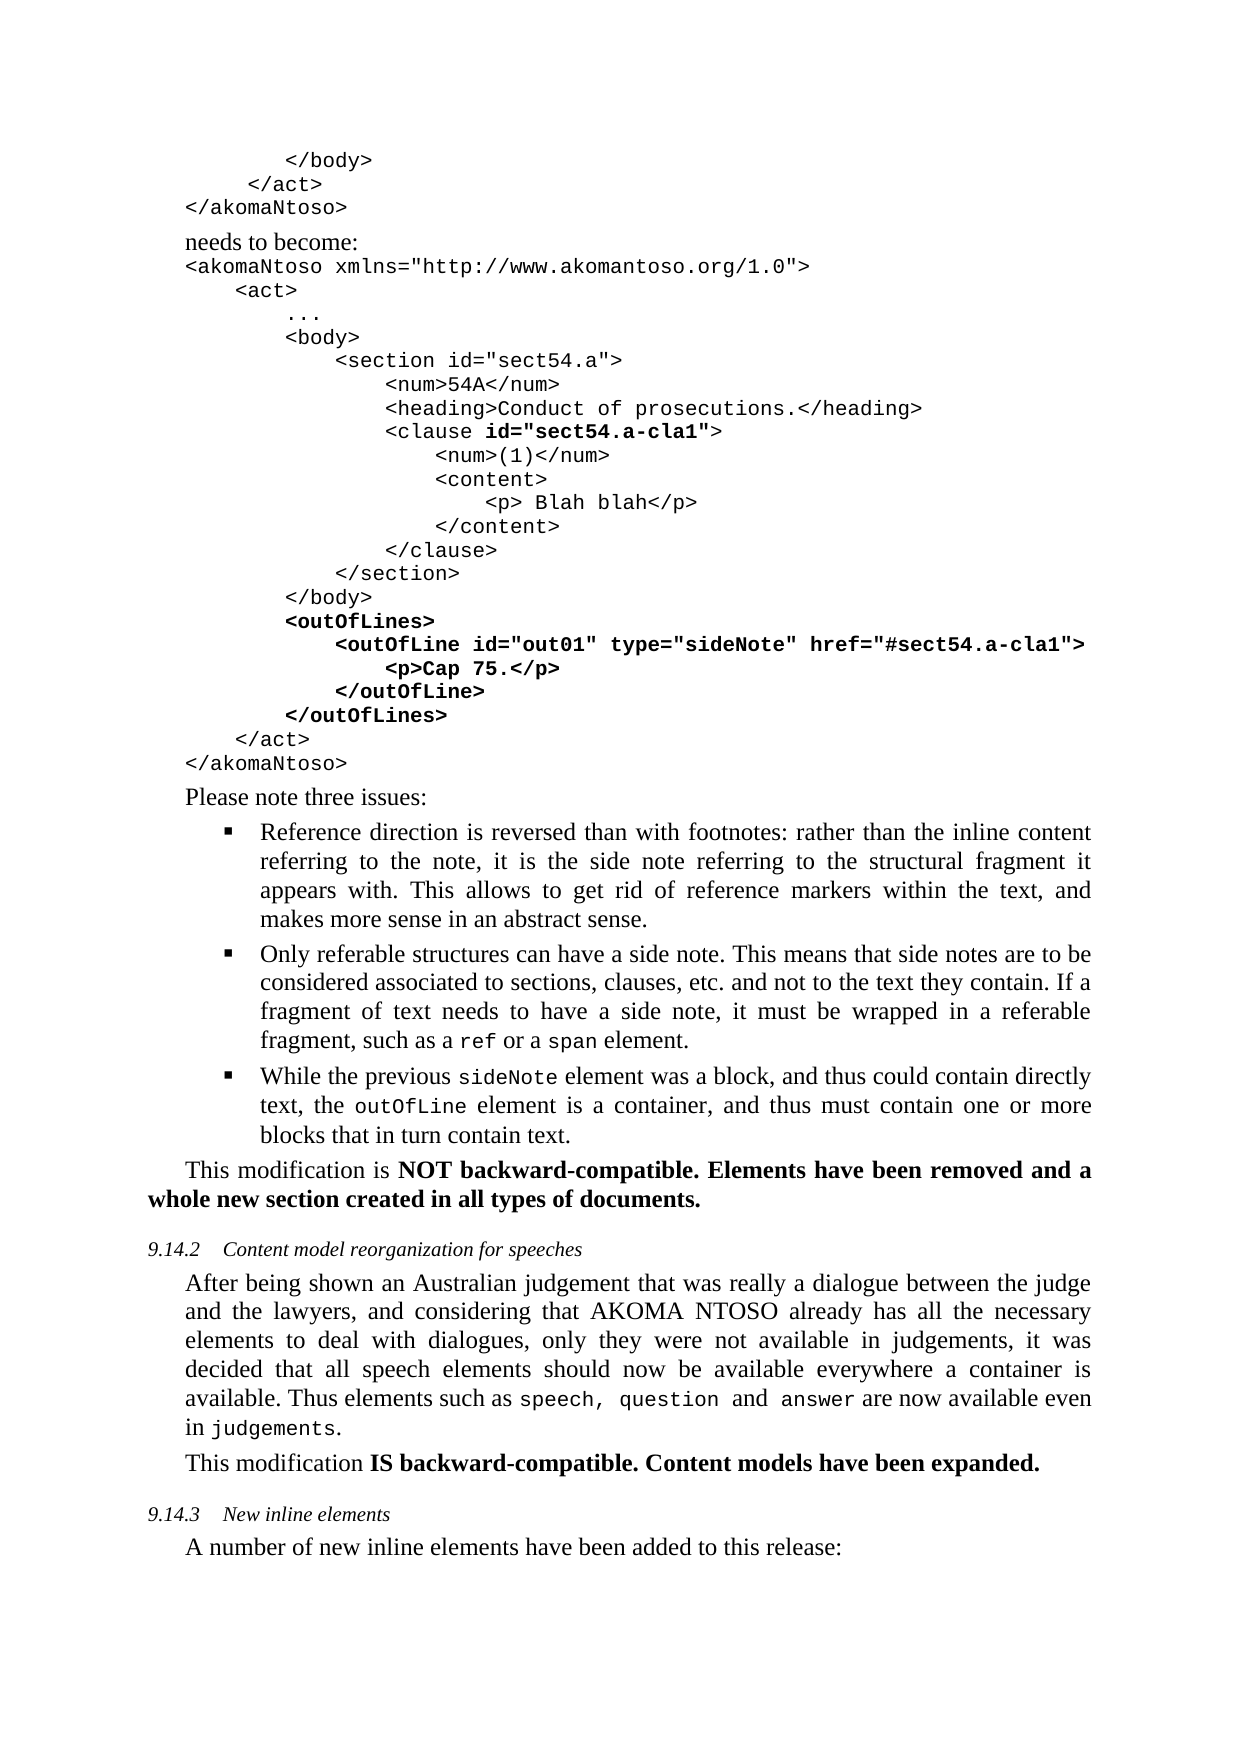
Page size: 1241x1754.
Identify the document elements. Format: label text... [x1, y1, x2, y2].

text <section id="sect54.a"> [148, 351, 1092, 374]
text </body> [148, 150, 1092, 174]
text <num>(1)</num> [148, 445, 1092, 469]
text </clause> [148, 540, 1092, 563]
text <p> Blah blah</p> [148, 492, 1092, 516]
text </body> [148, 587, 1092, 611]
text <num>54A</num> [148, 374, 1092, 398]
text </akomaNtoso> [148, 197, 1092, 221]
text </section> [148, 563, 1092, 587]
list Only referable structures can have a side note. This means that side notes are to be considered associated to sections, clauses, etc. and not to the text they contain. If a fragment of text needs to have a side note, it must be wrapped in a referable fragment, such as a ref or a span element. [222, 939, 1092, 1054]
text <outOfLines> [148, 611, 1092, 634]
list Reference direction is reversed than with footnotes: rather than the inline content referring to the note, it is the side note referring to the structural fragment it appears with. This allows to get rid of reference markers within the text, and makes more sense in an abstract sense. [222, 817, 1092, 932]
text needs to become: [148, 227, 1092, 256]
text After being shown an Australian judgement that was really a dialogue between the judge and the lawyers, and considering that AKOMA NTOSO already has all the necessary elements to deal with dialogues, only they were not available in judgements, it was decided that all speech elements should now be available everywhere a container is available. Thus elements such as speech, question and answer are now available even in judgements. [185, 1268, 1092, 1442]
text </act> [148, 729, 1092, 752]
text A number of new inline elements have been added to this release: [148, 1532, 1092, 1561]
text This modification is NOT backward-compatible. Elements have been removed and a whole new section created in all types of documents. [148, 1155, 1092, 1212]
text <content> [148, 469, 1092, 492]
text <act> [148, 279, 1092, 303]
text </outOfLine> [148, 682, 1092, 705]
text </akomaNtoso> [148, 752, 1092, 776]
text </outOfLines> [148, 705, 1092, 729]
text ... [148, 303, 1092, 327]
text <outOfLine id="out01" type="sideNote" href="#sect54.a-cla1"> [148, 634, 1092, 658]
text <clause id="sect54.a-cla1"> [148, 421, 1092, 445]
text <p>Cap 75.</p> [148, 658, 1092, 682]
list While the previous sideNote element was a block, and thus could contain directly text, the outOfLine element is a container, and thus must contain one or more blocks that in turn contain text. [222, 1061, 1092, 1149]
text This modification IS backward-compatible. Content models have been expanded. [148, 1448, 1092, 1477]
text <akomaNtoso xmlns="http://www.akomantoso.org/1.0"> [148, 256, 1092, 279]
text </content> [148, 516, 1092, 540]
subtitle Content model reorganization for speeches [148, 1237, 1092, 1261]
text <heading>Conduct of prosecutions.</heading> [148, 398, 1092, 421]
text Please note three issues: [148, 782, 1092, 811]
text </act> [148, 174, 1092, 197]
text <body> [148, 327, 1092, 351]
subtitle New inline elements [148, 1502, 1092, 1526]
